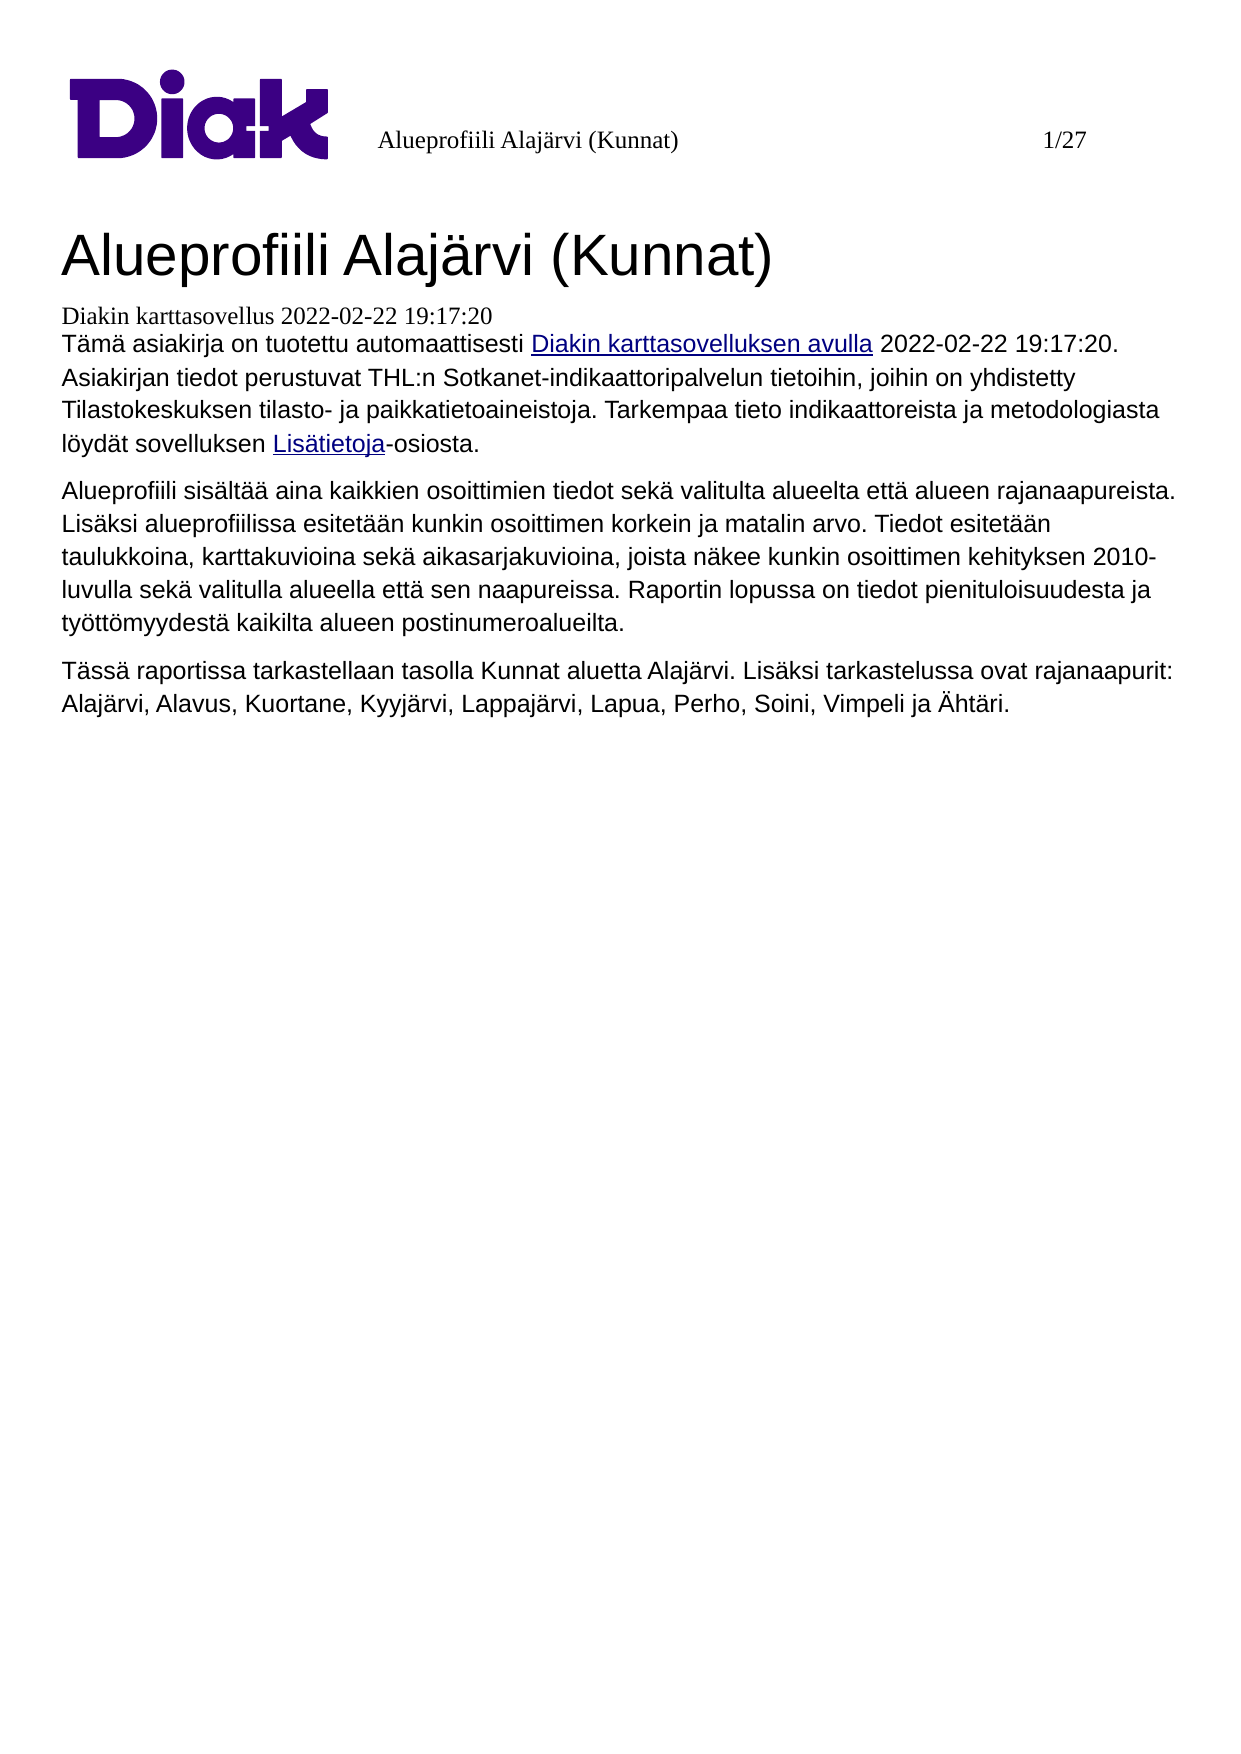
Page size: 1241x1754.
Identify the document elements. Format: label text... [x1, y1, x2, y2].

text Tässä raportissa tarkastellaan tasolla Kunnat aluetta Alajärvi. Lisäksi tarkastelussa ovat rajanaapurit: Alajärvi, Alavus, Kuortane, Kyyjärvi, Lappajärvi, Lapua, Perho, Soini, Vimpeli ja Ähtäri. [61, 656, 1179, 718]
text Alueprofiili sisältää aina kaikkien osoittimien tiedot sekä valitulta alueelta että alueen rajanaapureista. Lisäksi alueprofiilissa esitetään kunkin osoittimen korkein ja matalin arvo. Tiedot esitetään taulukkoina, karttakuvioina sekä aikasarjakuvioina, joista näkee kunkin osoittimen kehityksen 2010-luvulla sekä valitulla alueella että sen naapureissa. Raportin lopussa on tiedot pienituloisuudesta ja työttömyydestä kaikilta alueen postinumeroalueilta. [61, 476, 1179, 637]
text Tämä asiakirja on tuotettu automaattisesti Diakin karttasovelluksen avulla 2022-02-22 19:17:20. Asiakirjan tiedot perustuvat THL:n Sotkanet-indikaattoripalvelun tietoihin, joihin on yhdistetty Tilastokeskuksen tilasto- ja paikkatietoaineistoja. Tarkempaa tieto indikaattoreista ja metodologiasta löydät sovelluksen Lisätietoja-osiosta. [61, 329, 1179, 457]
text Diakin karttasovellus 2022-02-22 19:17:20 [61, 301, 1179, 329]
title Alueprofiili Alajärvi (Kunnat) [61, 221, 1179, 288]
